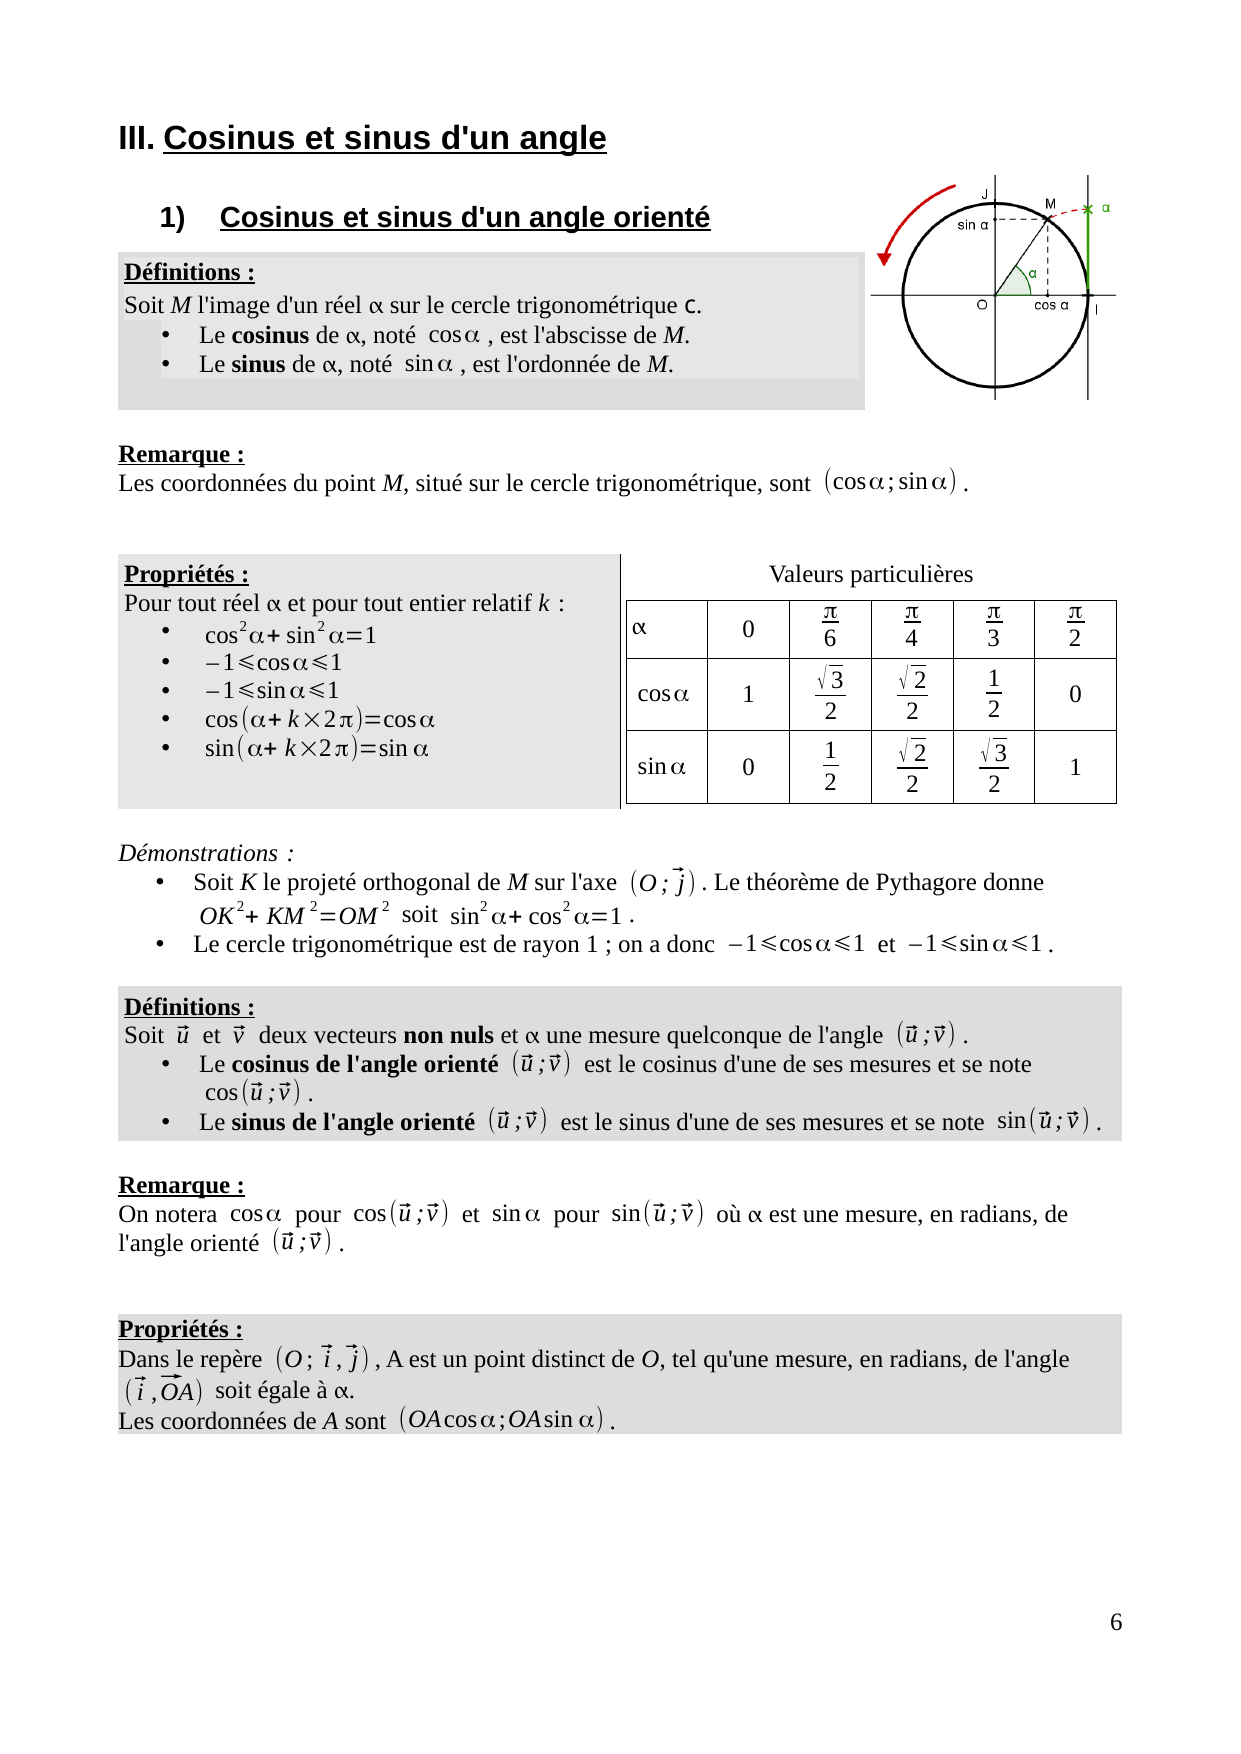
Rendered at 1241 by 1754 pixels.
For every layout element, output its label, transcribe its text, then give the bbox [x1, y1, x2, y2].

text Propriétés : [118, 1314, 1122, 1343]
text Les coordonnées de A sont . [118, 1406, 1122, 1434]
table_cell 0 [1035, 659, 1116, 730]
table_cell [872, 659, 953, 730]
table_header Propriétés : Pour tout réel  et pour tout entier relatif k : [118, 554, 620, 809]
table_header [790, 601, 871, 657]
table_header Cosinus et sinus d'un angle orienté [118, 169, 865, 252]
table_cell [627, 731, 707, 803]
table_header [1035, 601, 1116, 657]
subtitle Cosinus et sinus d'un angle [118, 118, 1122, 157]
table_cell [621, 594, 1122, 809]
table_cell [954, 731, 1034, 803]
text On notera pour et pour où  est une mesure, en radians, de l'angle orienté . [118, 1199, 1122, 1256]
table_header Définitions : Soit et deux vecteurs non nuls et  une mesure quelconque de l'angle . Le cosinus de l'angle orienté est le cosinus d'une de ses mesures et se note . Le sinus de l'angle orienté est le sinus d'une de ses mesures et se note . [118, 986, 1122, 1141]
table_cell [790, 731, 871, 803]
table_header  [627, 601, 707, 657]
table_cell [872, 731, 953, 803]
table_header [865, 169, 1122, 410]
table_header 0 [708, 601, 789, 657]
table_cell 1 [1035, 731, 1116, 803]
text Les coordonnées du point M, situé sur le cercle trigonométrique, sont . [118, 468, 1122, 496]
table_cell Définitions : Soit M l'image d'un réel  sur le cercle trigonométrique c. Le cosinus de , noté , est l'abscisse de M. Le sinus de , noté , est l'ordonnée de M. [118, 252, 865, 410]
text Dans le repère , A est un point distinct de O, tel qu'une mesure, en radians, de l'angle soit égale à . [118, 1343, 1122, 1406]
text Remarque : [118, 1170, 1122, 1199]
table_header [954, 601, 1034, 657]
text Remarque : [118, 439, 1122, 468]
table_cell [627, 659, 707, 730]
table_cell 1 [708, 659, 789, 730]
text Démonstrations : [118, 838, 1122, 866]
table_cell 0 [708, 731, 789, 803]
list Le cercle trigonométrique est de rayon 1 ; on a donc et . [156, 929, 1122, 957]
list Soit K le projeté orthogonal de M sur l'axe . Le théorème de Pythagore donne soit . [156, 866, 1122, 929]
table_cell [954, 659, 1034, 730]
table_header [872, 601, 953, 657]
table_cell [790, 659, 871, 730]
table_header Valeurs particulières [621, 554, 1122, 594]
